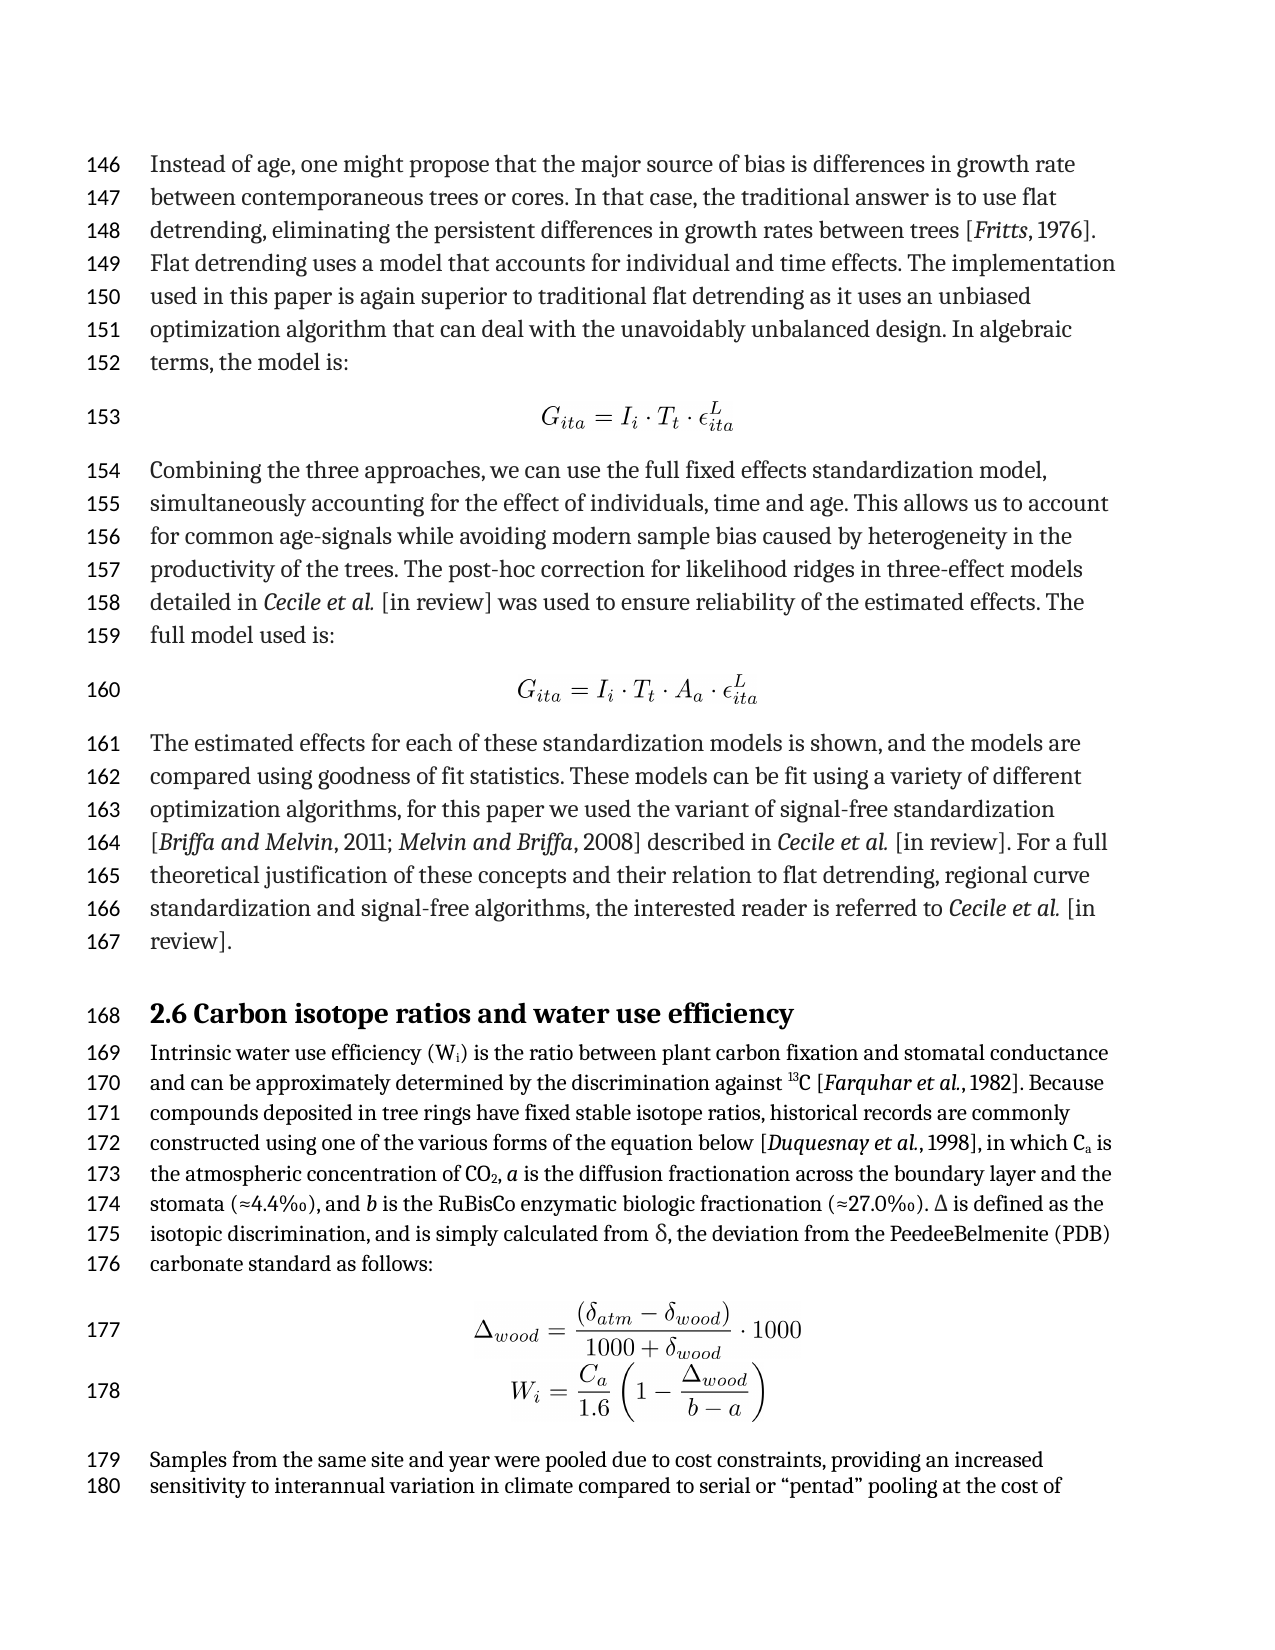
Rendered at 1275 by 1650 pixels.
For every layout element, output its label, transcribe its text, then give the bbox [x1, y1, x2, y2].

picture [474, 1301, 801, 1359]
picture [518, 674, 757, 704]
subtitle 2.6 Carbon isotope ratios and water use efficiency [795, 998, 1125, 1031]
text Intrinsic water use efficiency (Wi) is the ratio between plant carbon fixation and stomatal conductance and can be approximately determined by the discrimination against 13C [Farquhar et al., 1982]. Because compounds deposited in tree rings have fixed stable isotope ratios, historical records are commonly constructed using one of the various forms of the equation below [Duquesnay et al., 1998], in which Ca is the atmospheric concentration of CO2, a is the diffusion fractionation across the boundary layer and the stomata (≈4.4‰), and b is the RuBisCo enzymatic biologic fractionation (≈27.0‰). Δ is defined as the isotopic discrimination, and is simply calculated from δ, the deviation from the PeedeeBelmenite (PDB) carbonate standard as follows: [150, 1039, 1125, 1277]
text The estimated effects for each of these standardization models is shown, and the models are compared using goodness of fit statistics. These models can be fit using a variety of different optimization algorithms, for this paper we used the variant of signal-free standardization [Briffa and Melvin, 2011; Melvin and Briffa, 2008] described in Cecile et al. [in review]. For a full theoretical justification of these concepts and their relation to flat detrending, regional curve standardization and signal-free algorithms, the interested reader is referred to Cecile et al. [in review]. [150, 729, 1125, 956]
text Combining the three approaches, we can use the full fixed effects standardization model, simultaneously accounting for the effect of individuals, time and age. This allows us to account for common age-signals while avoiding modern sample bias caused by heterogeneity in the productivity of the trees. The post-hoc correction for likelihood ridges in three-effect models detailed in Cecile et al. [in review] was used to ensure reliability of the estimated effects. The full model used is: [150, 456, 1125, 650]
picture [542, 401, 733, 431]
text Instead of age, one might propose that the major source of bias is differences in growth rate between contemporaneous trees or cores. In that case, the traditional answer is to use flat detrending, eliminating the persistent differences in growth rates between trees [Fritts, 1976]. Flat detrending uses a model that accounts for individual and time effects. The implementation used in this paper is again superior to traditional flat detrending as it uses an unbiased optimization algorithm that can deal with the unavoidably unbalanced design. In algebraic terms, the model is: [150, 150, 1125, 377]
text Samples from the same site and year were pooled due to cost constraints, providing an increased sensitivity to interannual variation in climate compared to serial or “pentad” pooling at the cost of [150, 1447, 1125, 1499]
picture [511, 1362, 764, 1422]
